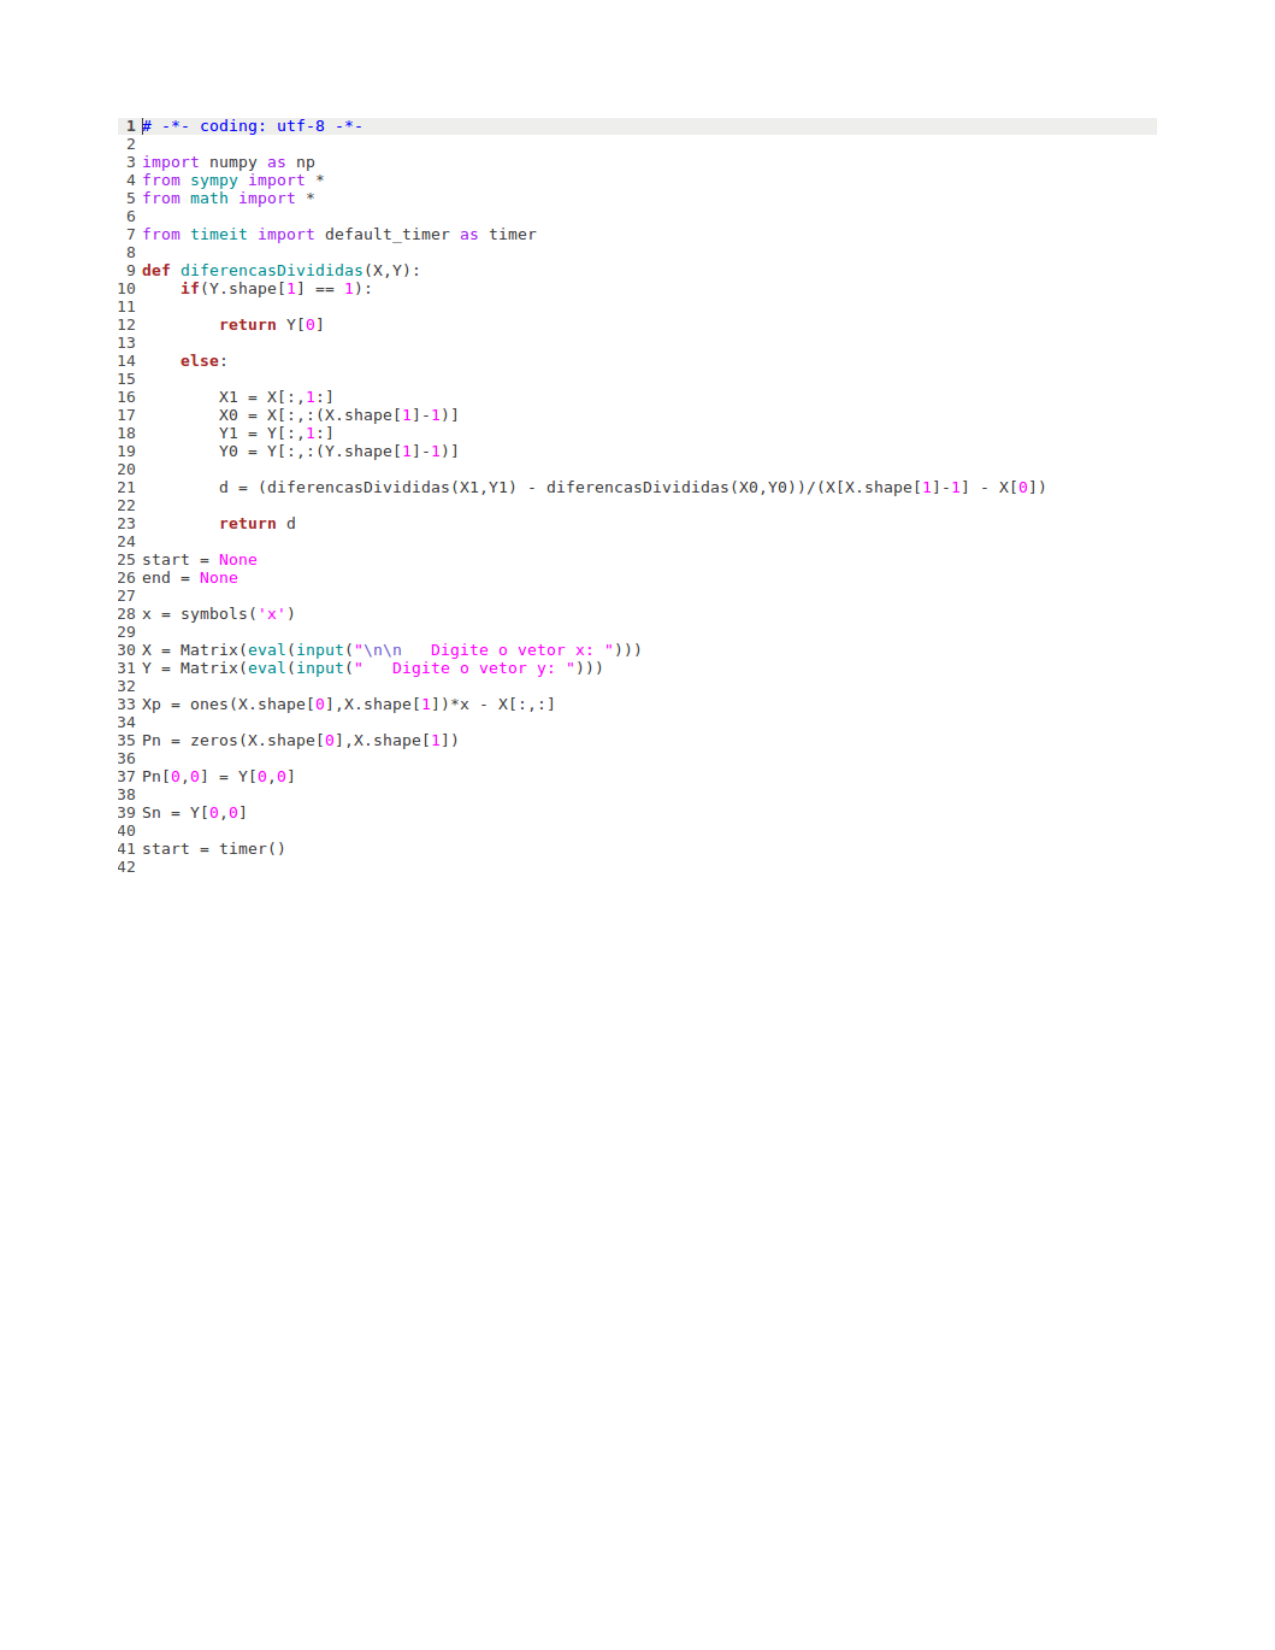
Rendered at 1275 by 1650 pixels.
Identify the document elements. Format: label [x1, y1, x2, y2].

picture [118, 118, 1157, 877]
